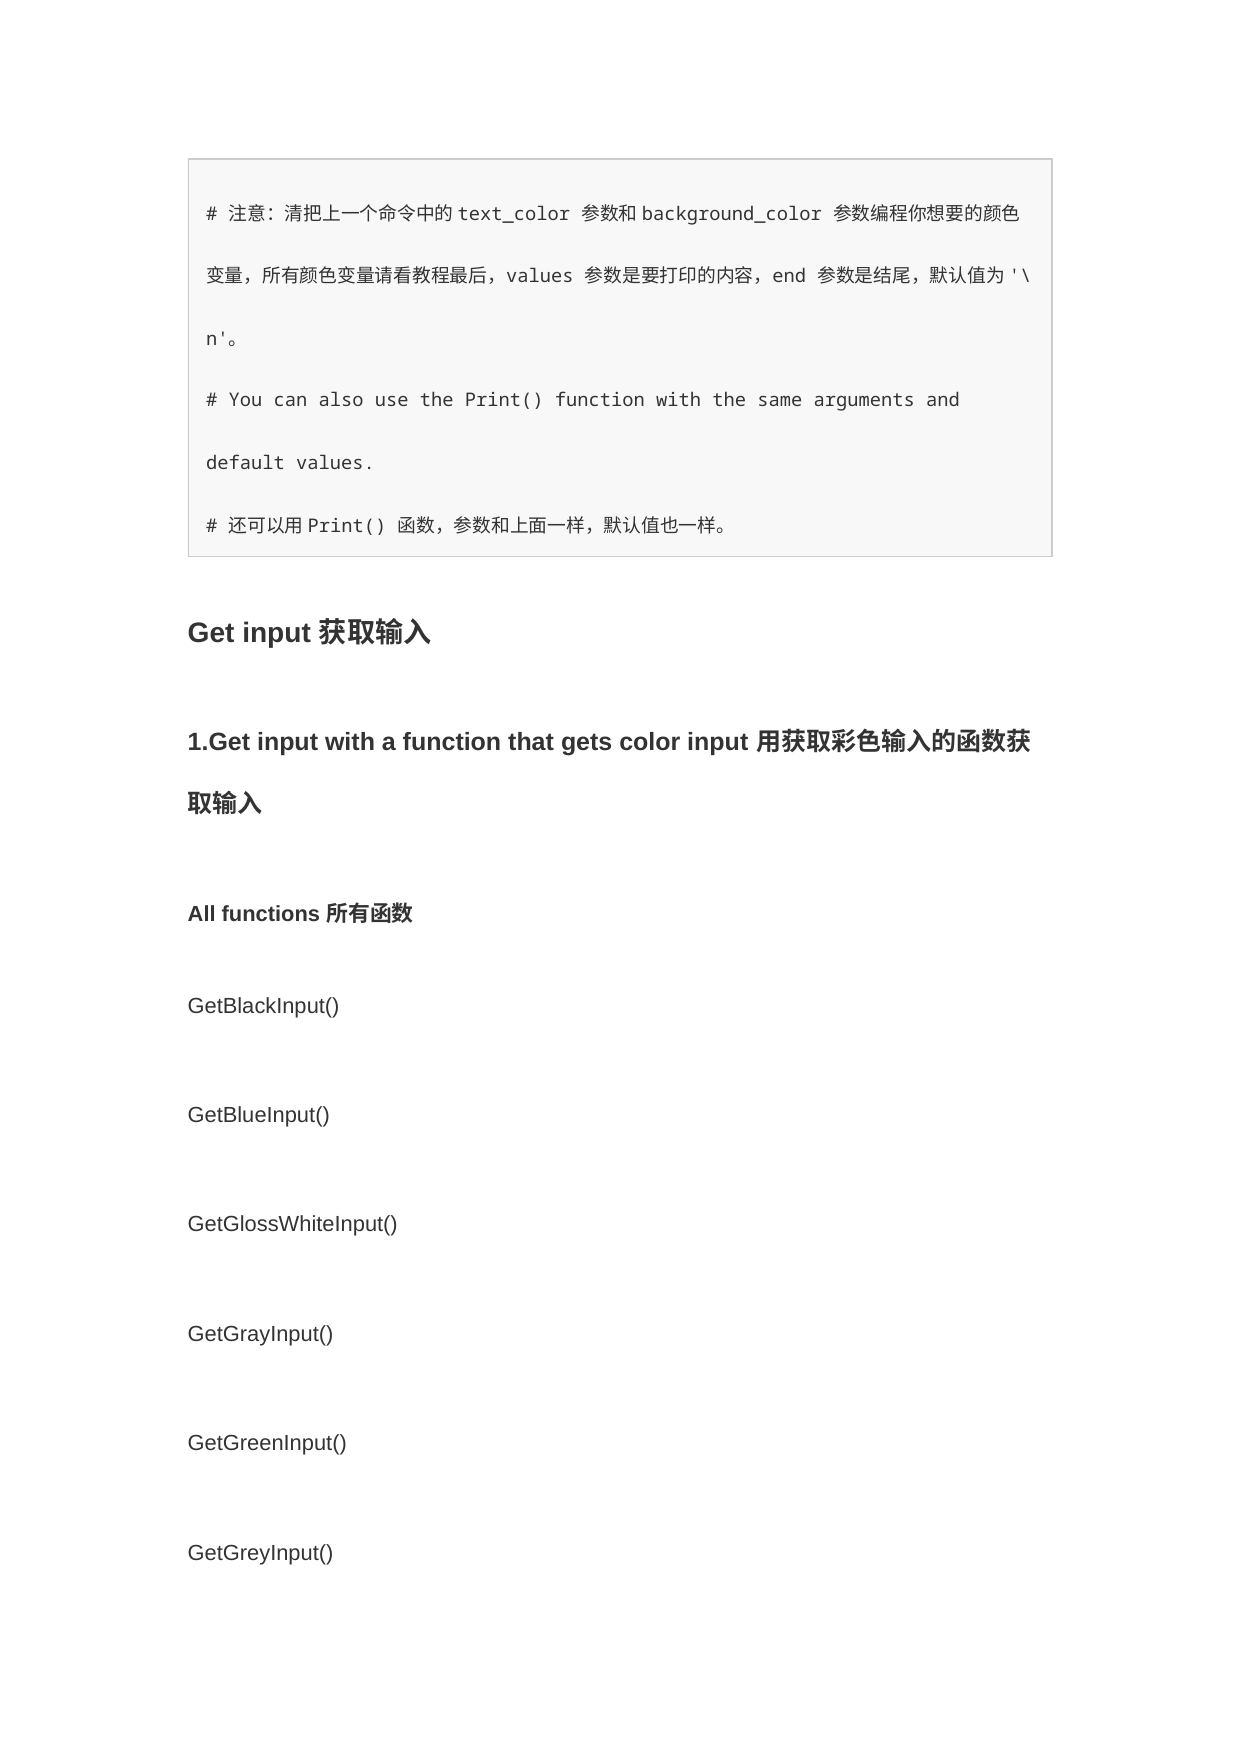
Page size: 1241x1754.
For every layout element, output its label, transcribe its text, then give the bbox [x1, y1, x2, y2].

text GetBlackInput() [187, 963, 1053, 1026]
text # 注意：清把上一个命令中的 text_color 参数和 background_color 参数编程你想要的颜色变量，所有颜色变量请看教程最后，values 参数是要打印的内容，end 参数是结尾，默认值为 '\n'。 [189, 160, 1051, 346]
text 1.Get input with a function that gets color input 用获取彩色输入的函数获取输入 [187, 698, 1053, 823]
text # You can also use the Print() function with the same arguments and default values. [189, 346, 1051, 471]
text # 还可以用 Print() 函数，参数和上面一样，默认值也一样。 [189, 471, 1051, 556]
text GetGlossWhiteInput() [187, 1182, 1053, 1245]
text Get input 获取输入 [187, 588, 1053, 651]
text GetBlueInput() [187, 1073, 1053, 1135]
text GetGreenInput() [187, 1401, 1053, 1463]
text GetGreyInput() [187, 1510, 1053, 1573]
text GetGrayInput() [187, 1292, 1053, 1354]
text All functions 所有函数 [187, 870, 1053, 932]
